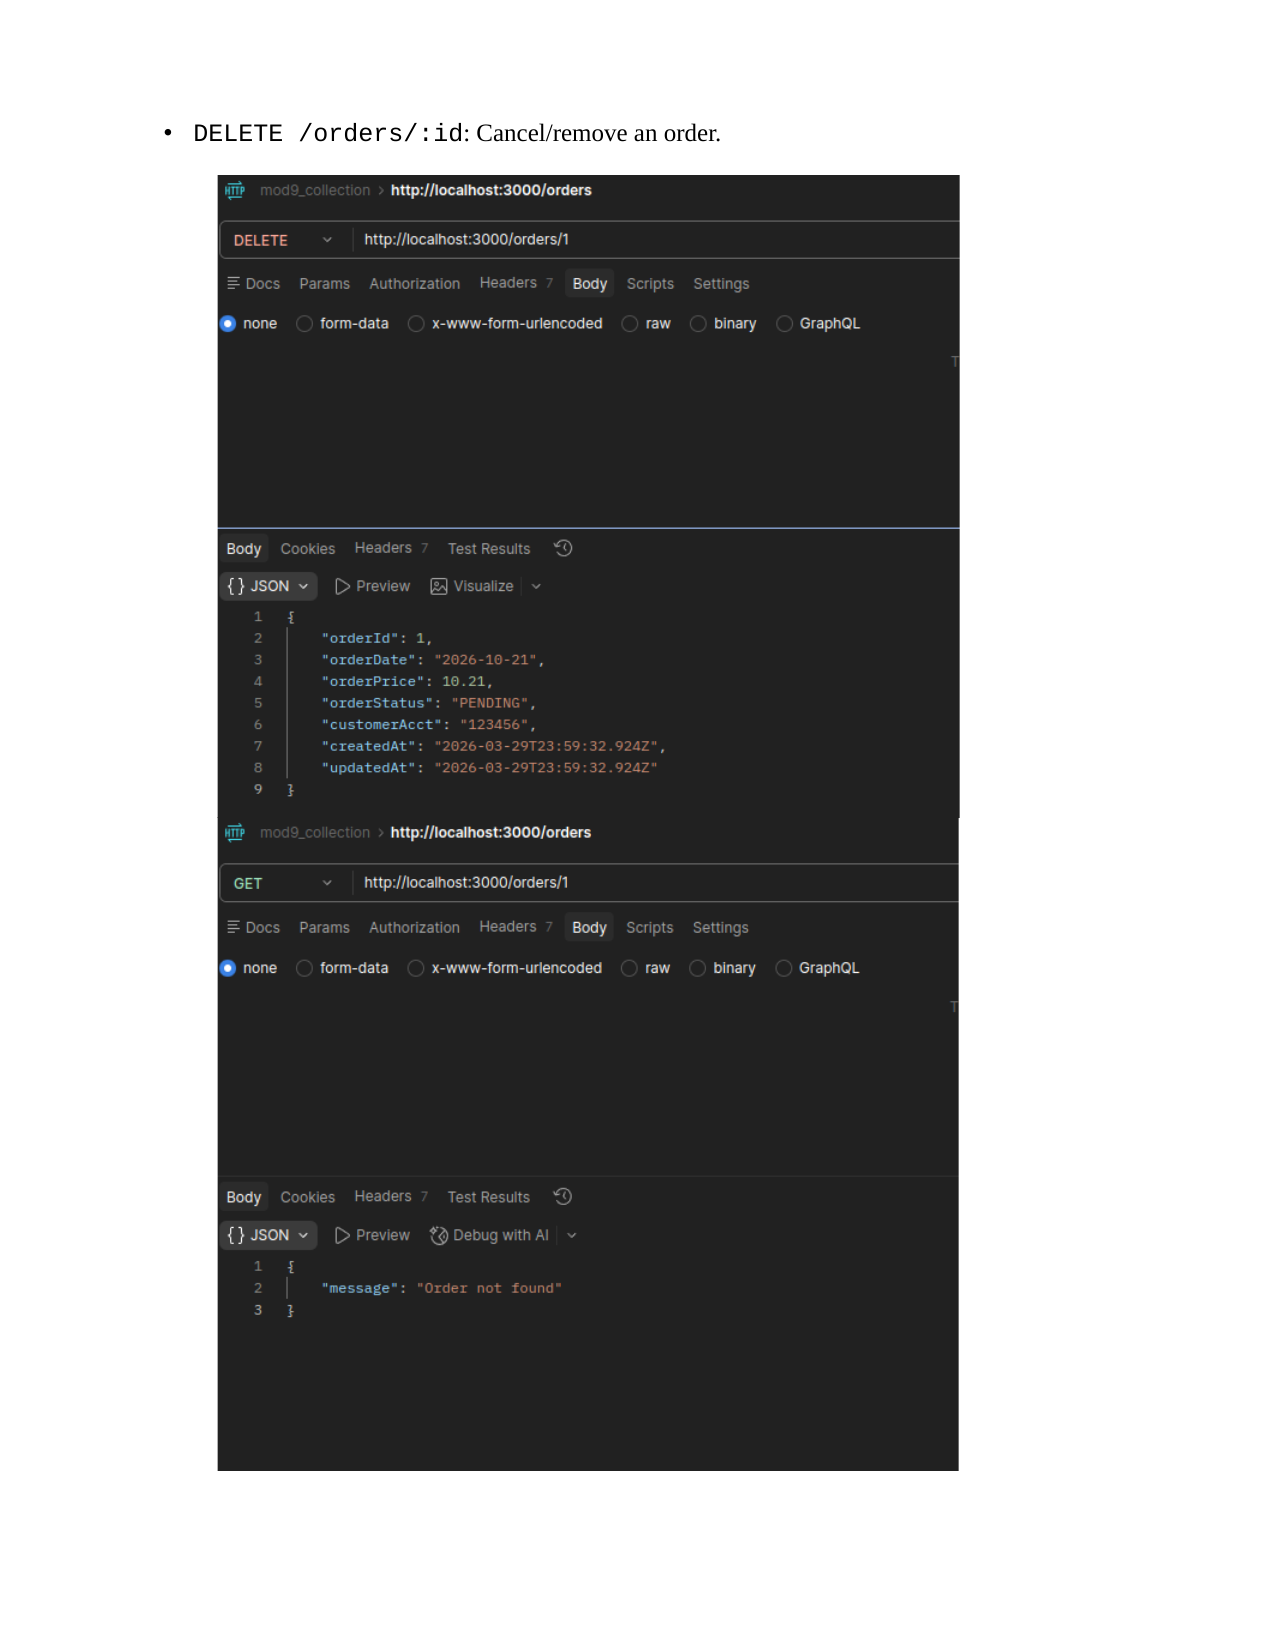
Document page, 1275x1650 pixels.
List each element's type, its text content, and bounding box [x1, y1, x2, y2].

picture [217, 175, 960, 1471]
list DELETE /orders/:id: Cancel/remove an order. [164, 118, 1157, 1499]
